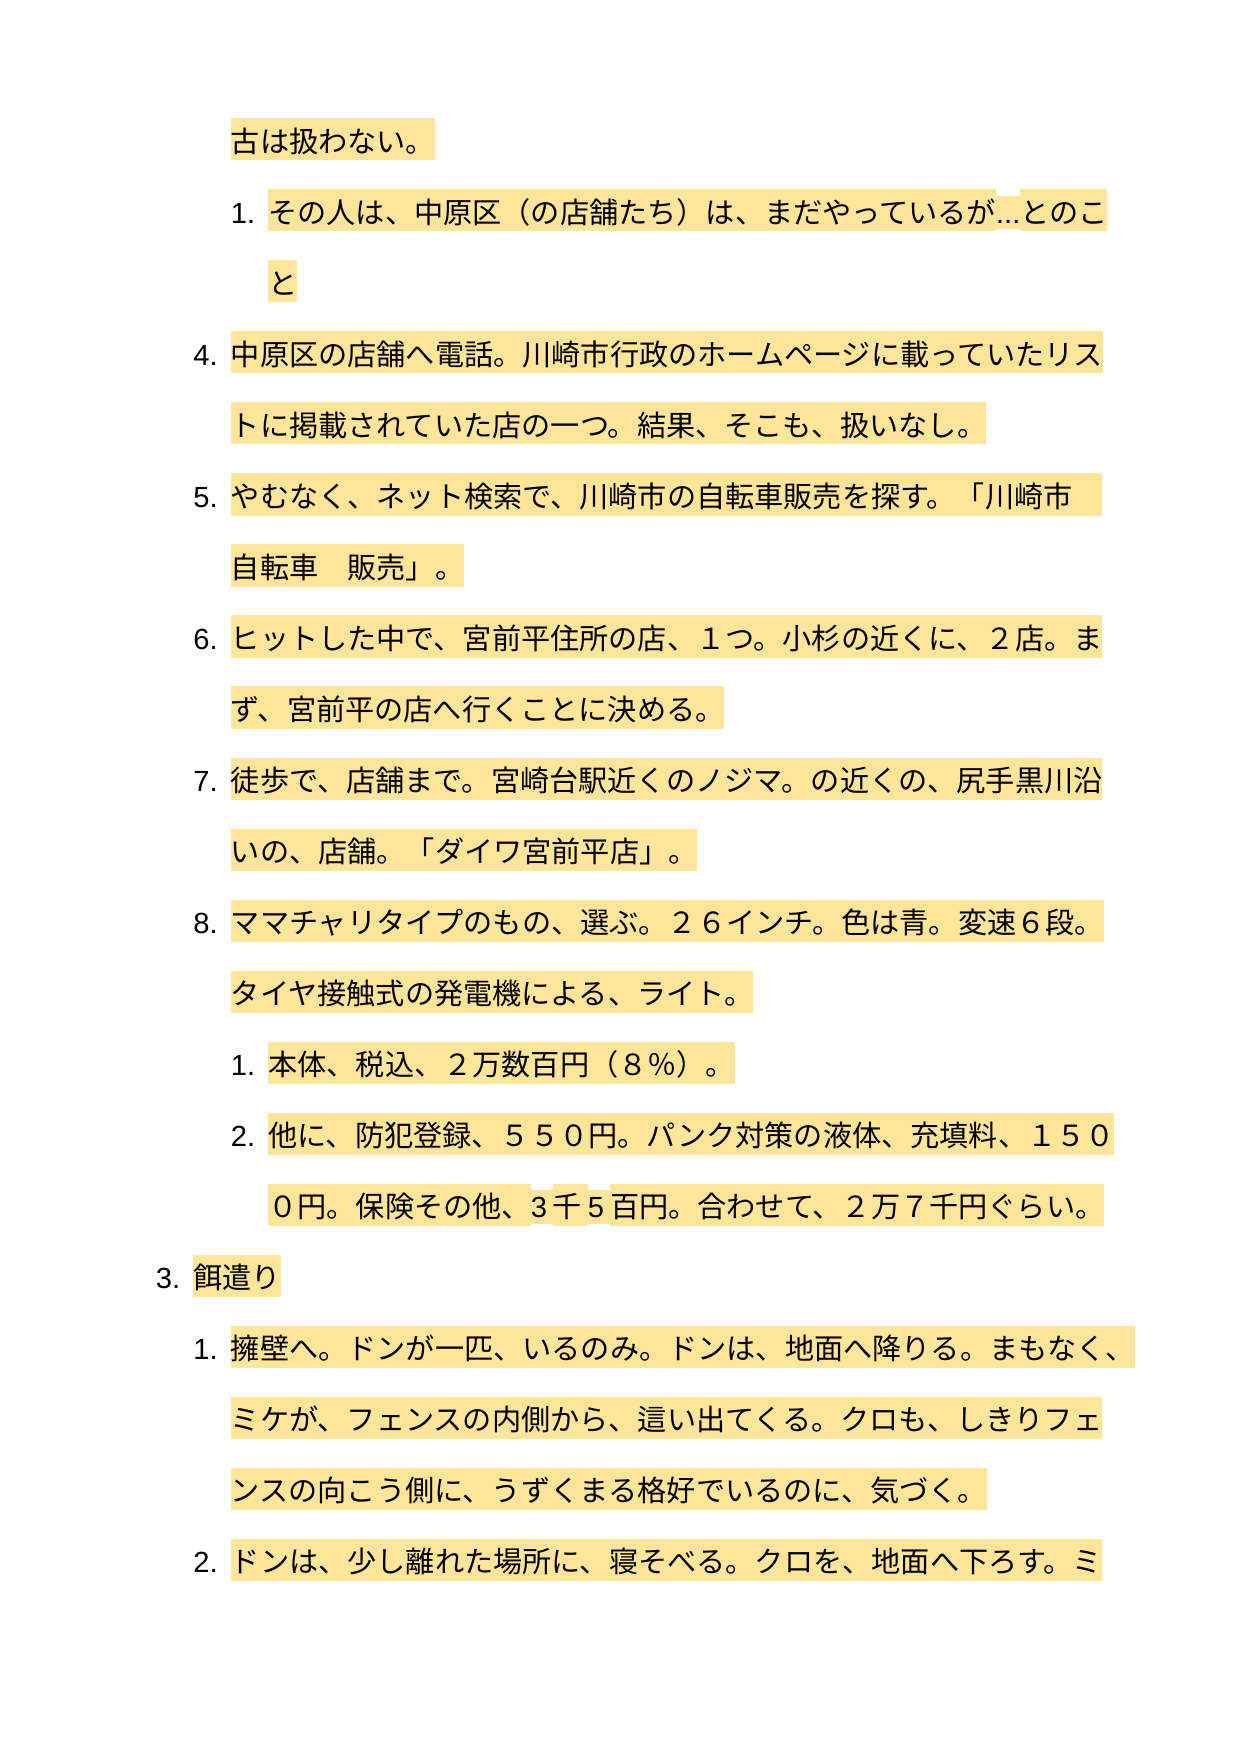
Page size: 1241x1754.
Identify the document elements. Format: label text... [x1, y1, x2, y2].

list ママチャリタイプのもの、選ぶ。２６インチ。色は青。変速６段。タイヤ接触式の発電機による、ライト。 [193, 899, 1122, 1013]
list 徒歩で、店舗まで。宮崎台駅近くのノジマ。の近くの、尻手黒川沿いの、店舗。「ダイワ宮前平店」。 [193, 757, 1122, 871]
list その人は、中原区（の店舗たち）は、まだやっているが...とのこと [231, 189, 1122, 302]
list ドンは、少し離れた場所に、寝そべる。クロを、地面へ下ろす。ミ [193, 1539, 1122, 1581]
list 擁壁へ。ドンが一匹、いるのみ。ドンは、地面へ降りる。まもなく、ミケが、フェンスの内側から、這い出てくる。クロも、しきりフェンスの向こう側に、うずくまる格好でいるのに、気づく。 [193, 1326, 1122, 1510]
list 餌遣り [156, 1255, 1122, 1297]
list もう１点、同じく高津駅最寄りの店。こちらも、扱いなし。さらに、電話口の人が教えてくれたのは、去年あたり（と言っていたか）、高津の自転車店は皆、中古の扱いを止めた。部品の交換などで、結局、売値は１万数千円。新車が１万数千円から、買える。結果、中古は扱わない。 [193, 118, 1122, 160]
list やむなく、ネット検索で、川崎市の自転車販売を探す。「川崎市 自転車 販売」。 [193, 473, 1122, 587]
list 他に、防犯登録、５５０円。パンク対策の液体、充填料、１５００円。保険その他、3千5百円。合わせて、２万７千円ぐらい。 [231, 1113, 1122, 1226]
list 中原区の店舗へ電話。川崎市行政のホームページに載っていたリストに掲載されていた店の一つ。結果、そこも、扱いなし。 [193, 331, 1122, 444]
list 本体、税込、２万数百円（８％）。 [231, 1042, 1122, 1084]
list ヒットした中で、宮前平住所の店、１つ。小杉の近くに、２店。まず、宮前平の店へ行くことに決める。 [193, 615, 1122, 729]
